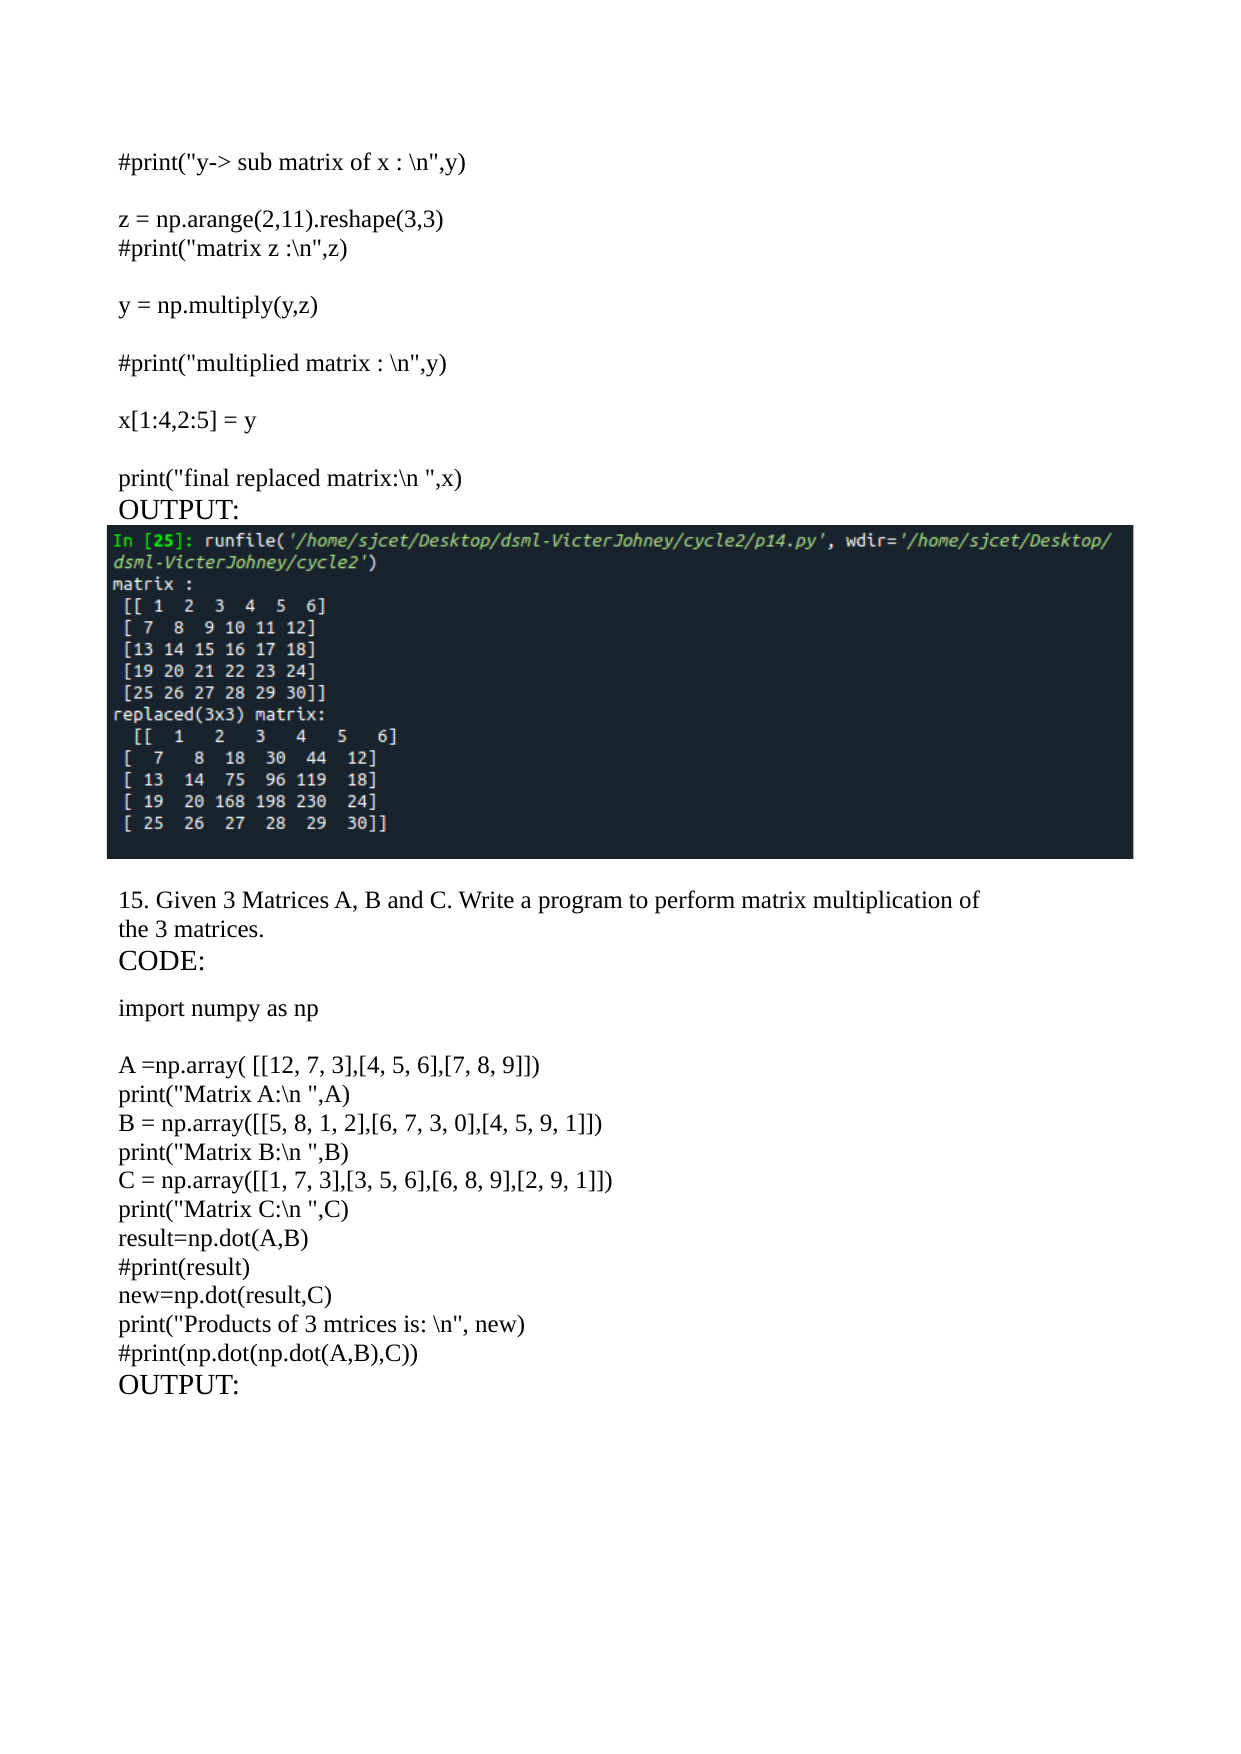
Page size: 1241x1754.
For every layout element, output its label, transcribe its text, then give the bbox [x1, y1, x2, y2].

text B = np.array([[5, 8, 1, 2],[6, 7, 3, 0],[4, 5, 9, 1]]) [118, 1108, 1122, 1137]
text z = np.arange(2,11).reshape(3,3) [118, 204, 1122, 233]
text C = np.array([[1, 7, 3],[3, 5, 6],[6, 8, 9],[2, 9, 1]]) [118, 1166, 1122, 1194]
text import numpy as np [118, 993, 1122, 1022]
text #print("matrix z :\n",z) [118, 233, 1122, 262]
text print("Matrix C:\n ",C) [118, 1194, 1122, 1223]
picture [106, 525, 1134, 859]
text x[1:4,2:5] = y [118, 406, 1122, 434]
text result=np.dot(A,B) [118, 1223, 1122, 1252]
list the 3 matrices. [118, 914, 1122, 943]
text y = np.multiply(y,z) [118, 291, 1122, 319]
text print("Matrix A:\n ",A) [118, 1079, 1122, 1108]
text #print(np.dot(np.dot(A,B),C)) [118, 1338, 1122, 1367]
list CODE: [118, 943, 1122, 976]
text #print("multiplied matrix : \n",y) [118, 348, 1122, 377]
text #print(result) [118, 1252, 1122, 1281]
list OUTPUT: [118, 1367, 1122, 1400]
text #print("y-> sub matrix of x : \n",y) [118, 147, 1122, 176]
text print("final replaced matrix:\n ",x) [118, 463, 1122, 492]
text new=np.dot(result,C) [118, 1281, 1122, 1309]
text print("Matrix B:\n ",B) [118, 1137, 1122, 1166]
text A =np.array( [[12, 7, 3],[4, 5, 6],[7, 8, 9]]) [118, 1051, 1122, 1079]
list 15. Given 3 Matrices A, B and C. Write a program to perform matrix multiplication of [118, 885, 1122, 914]
text print("Products of 3 mtrices is: \n", new) [118, 1309, 1122, 1338]
list OUTPUT: [118, 492, 1122, 525]
